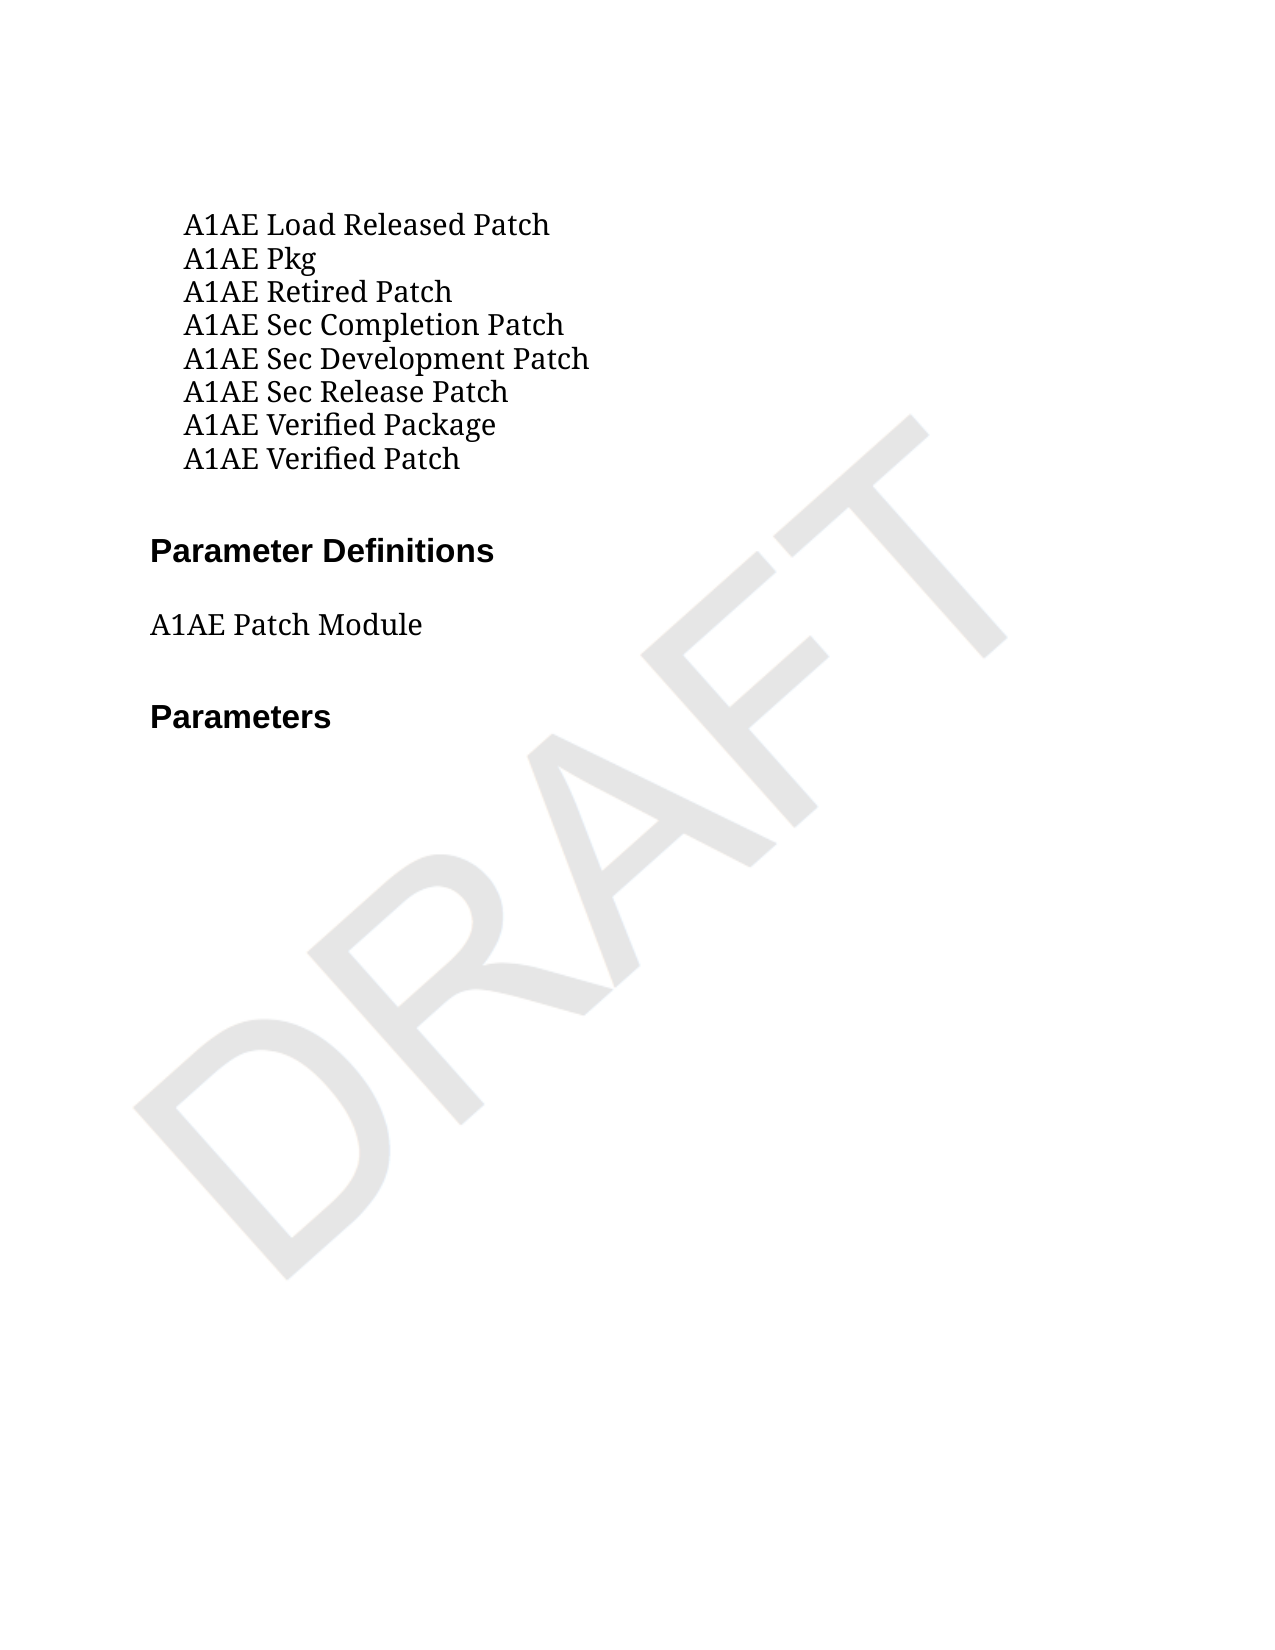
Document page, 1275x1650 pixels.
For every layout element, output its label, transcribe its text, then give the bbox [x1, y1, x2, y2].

list A1AE Verified Package [183, 409, 1125, 442]
subtitle Parameters [150, 676, 1125, 742]
picture [237, 642, 1038, 676]
list A1AE Load Released Patch [183, 209, 1125, 242]
list A1AE Verified Patch [183, 442, 1125, 476]
list A1AE Sec Development Patch [183, 342, 1125, 376]
list A1AE Sec Release Patch [183, 376, 1125, 409]
text A1AE Patch Module [150, 609, 1125, 642]
picture [237, 576, 1038, 609]
list A1AE Sec Completion Patch [183, 309, 1125, 342]
list A1AE Retired Patch [183, 276, 1125, 309]
picture [237, 476, 1038, 509]
list A1AE Pkg [183, 242, 1125, 276]
picture [237, 742, 1038, 1225]
subtitle Parameter Definitions [150, 509, 1125, 576]
